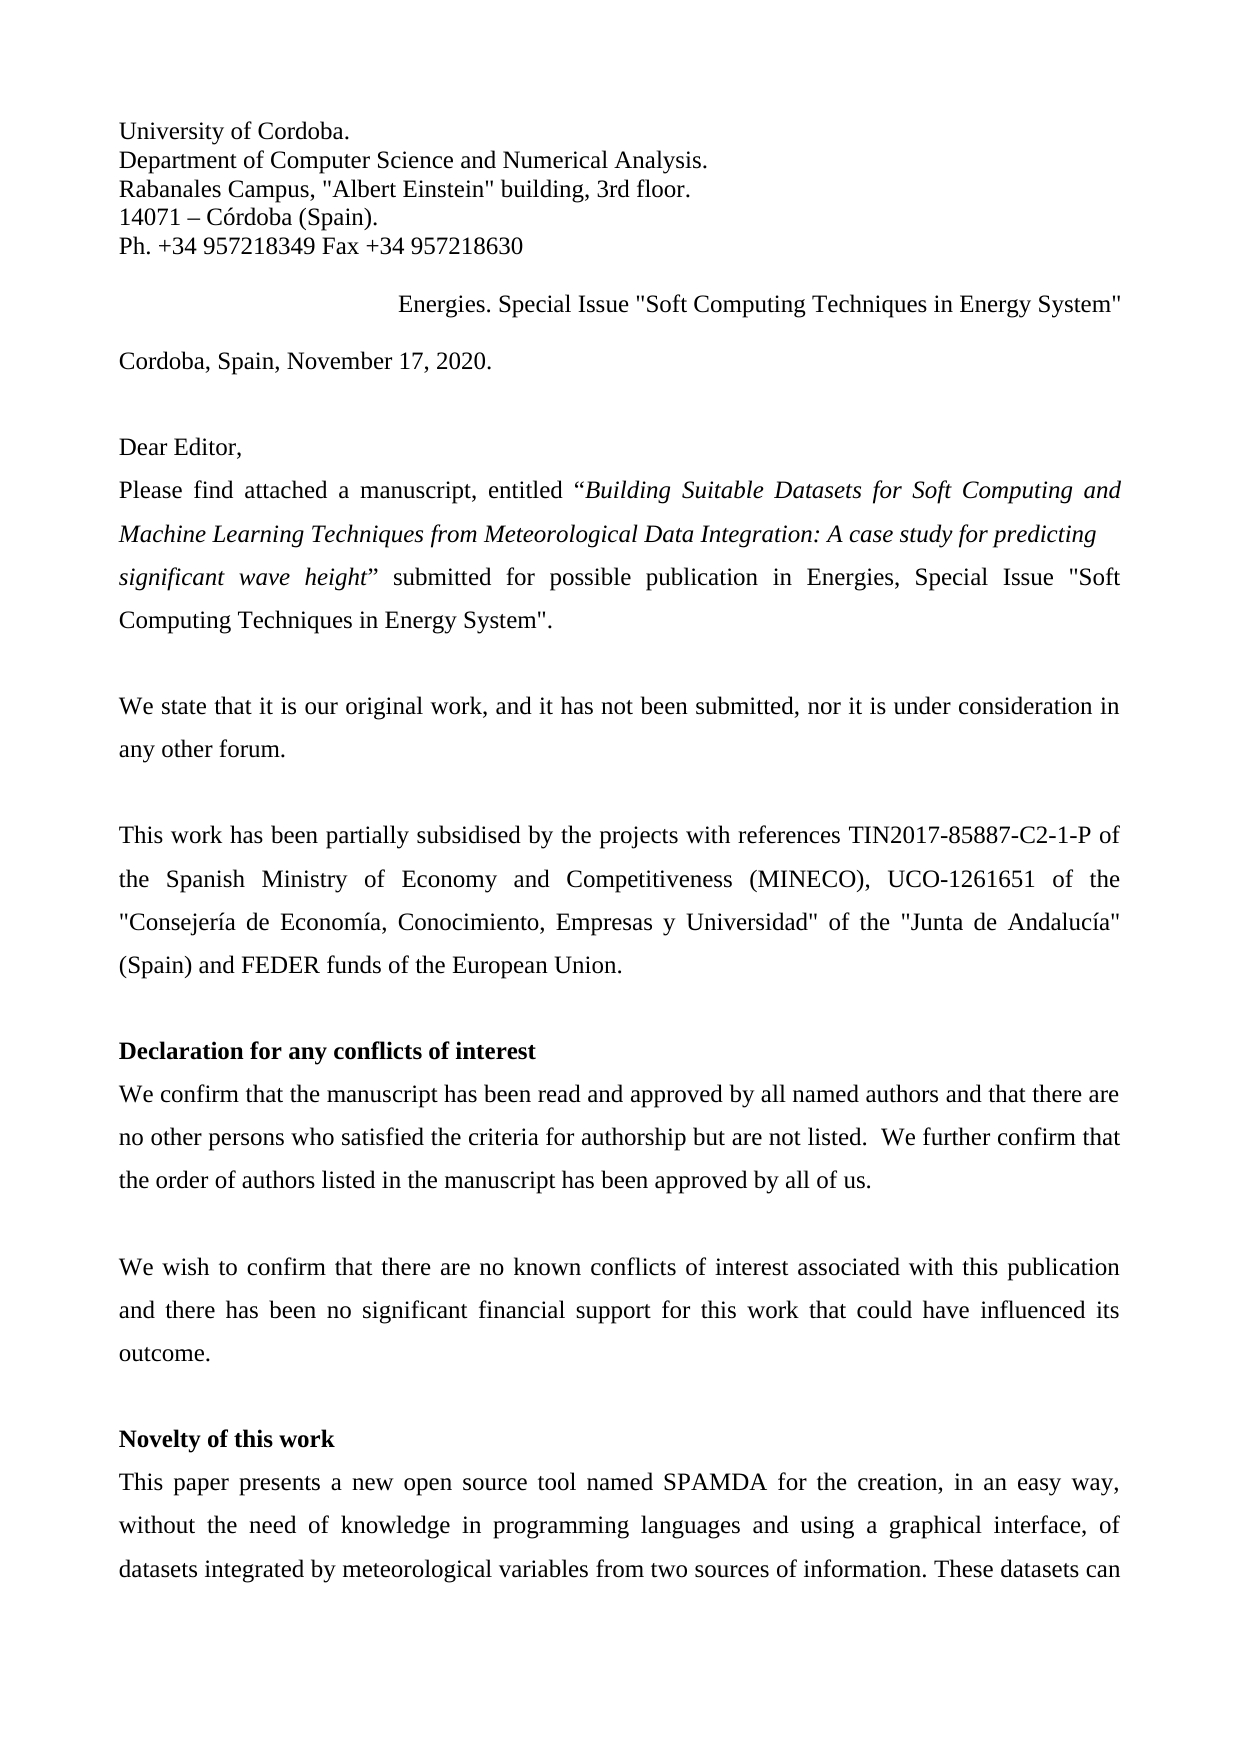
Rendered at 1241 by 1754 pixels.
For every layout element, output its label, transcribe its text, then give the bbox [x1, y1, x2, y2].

text University of Cordoba. [119, 116, 1121, 145]
text Dear Editor, [119, 432, 1121, 461]
text This work has been partially subsidised by the projects with references TIN2017-85887-C2-1-P of the Spanish Ministry of Economy and Competitiveness (MINECO), UCO-1261651 of the "Consejería de Economía, Conocimiento, Empresas y Universidad" of the "Junta de Andalucía" (Spain) and FEDER funds of the European Union. [119, 821, 1121, 979]
text Rabanales Campus, "Albert Einstein" building, 3rd floor. [119, 174, 1121, 202]
text 14071 – Córdoba (Spain). [119, 202, 1121, 231]
text Novelty of this work [119, 1424, 1121, 1453]
text This paper presents a new open source tool named SPAMDA for the creation, in an easy way, without the need of knowledge in programming languages and using a graphical interface, of datasets integrated by meteorological variables from two sources of information. These datasets can [119, 1467, 1121, 1582]
text Declaration for any conflicts of interest [119, 1036, 1121, 1065]
text We state that it is our original work, and it has not been submitted, nor it is under consideration in any other forum. [119, 691, 1121, 763]
text Ph. +34 957218349 Fax +34 957218630 [119, 231, 1121, 260]
text Please find attached a manuscript, entitled “Building Suitable Datasets for Soft Computing and Machine Learning Techniques from Meteorological Data Integration: A case study for predicting [119, 476, 1121, 547]
text Cordoba, Spain, November 17, 2020. [119, 346, 1121, 375]
text significant wave height” submitted for possible publication in Energies, Special Issue "Soft Computing Techniques in Energy System". [119, 562, 1121, 634]
text Energies. Special Issue "Soft Computing Techniques in Energy System" [119, 289, 1121, 317]
text We confirm that the manuscript has been read and approved by all named authors and that there are no other persons who satisfied the criteria for authorship but are not listed. We further confirm that the order of authors listed in the manuscript has been approved by all of us. [119, 1079, 1121, 1194]
text Department of Computer Science and Numerical Analysis. [119, 145, 1121, 174]
text We wish to confirm that there are no known conflicts of interest associated with this publication and there has been no significant financial support for this work that could have influenced its outcome. [119, 1252, 1121, 1367]
